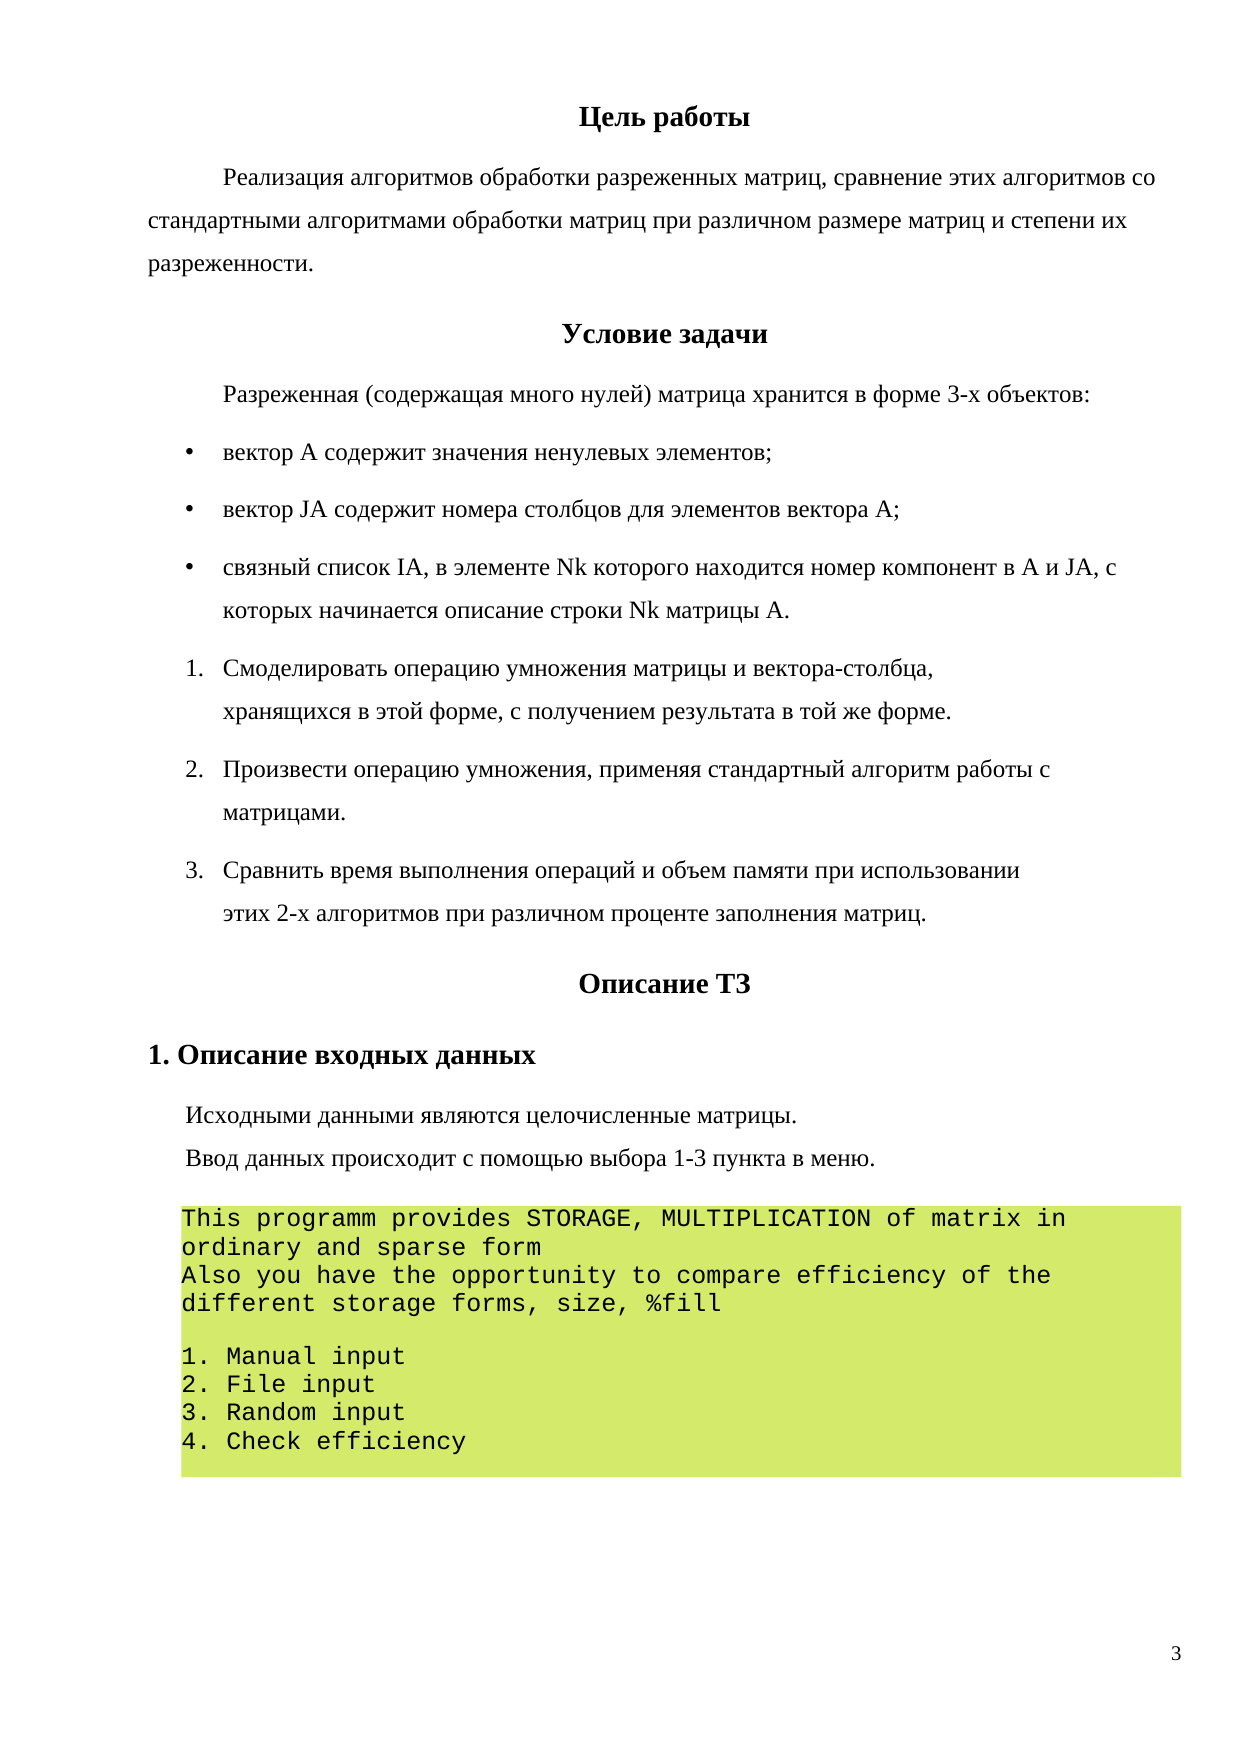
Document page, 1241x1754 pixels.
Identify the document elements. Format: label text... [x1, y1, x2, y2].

subtitle Условие задачи [148, 316, 1181, 350]
list связный список IA, в элементе Nk которого находится номер компонент в A и JA, с которых начинается описание строки Nk матрицы A. [185, 552, 1181, 624]
list вектор JA содержит номера столбцов для элементов вектора A; [185, 494, 1181, 523]
subtitle 1. Описание входных данных [148, 1037, 1181, 1071]
text Реализация алгоритмов обработки разреженных матриц, сравнение этих алгоритмов со стандартными алгоритмами обработки матриц при различном размере матриц и степени их разреженности. [148, 162, 1181, 277]
subtitle Цель работы [148, 99, 1181, 133]
list Смоделировать операцию умножения матрицы и вектора-столбца, хранящихся в этой форме, с получением результата в той же форме. [185, 653, 1181, 725]
text Разреженная (содержащая много нулей) матрица хранится в форме 3-х объектов: [148, 379, 1181, 408]
list Произвести операцию умножения, применяя стандартный алгоритм работы с матрицами. [185, 754, 1181, 826]
text Исходными данными являются целочисленные матрицы. [185, 1100, 1181, 1129]
list вектор A содержит значения ненулевых элементов; [185, 437, 1181, 466]
subtitle Описание ТЗ [148, 966, 1181, 999]
list Сравнить время выполнения операций и объем памяти при использовании этих 2-х алгоритмов при различном проценте заполнения матриц. [185, 855, 1181, 927]
text Ввод данных происходит с помощью выбора 1-3 пункта в меню. [185, 1143, 1181, 1172]
